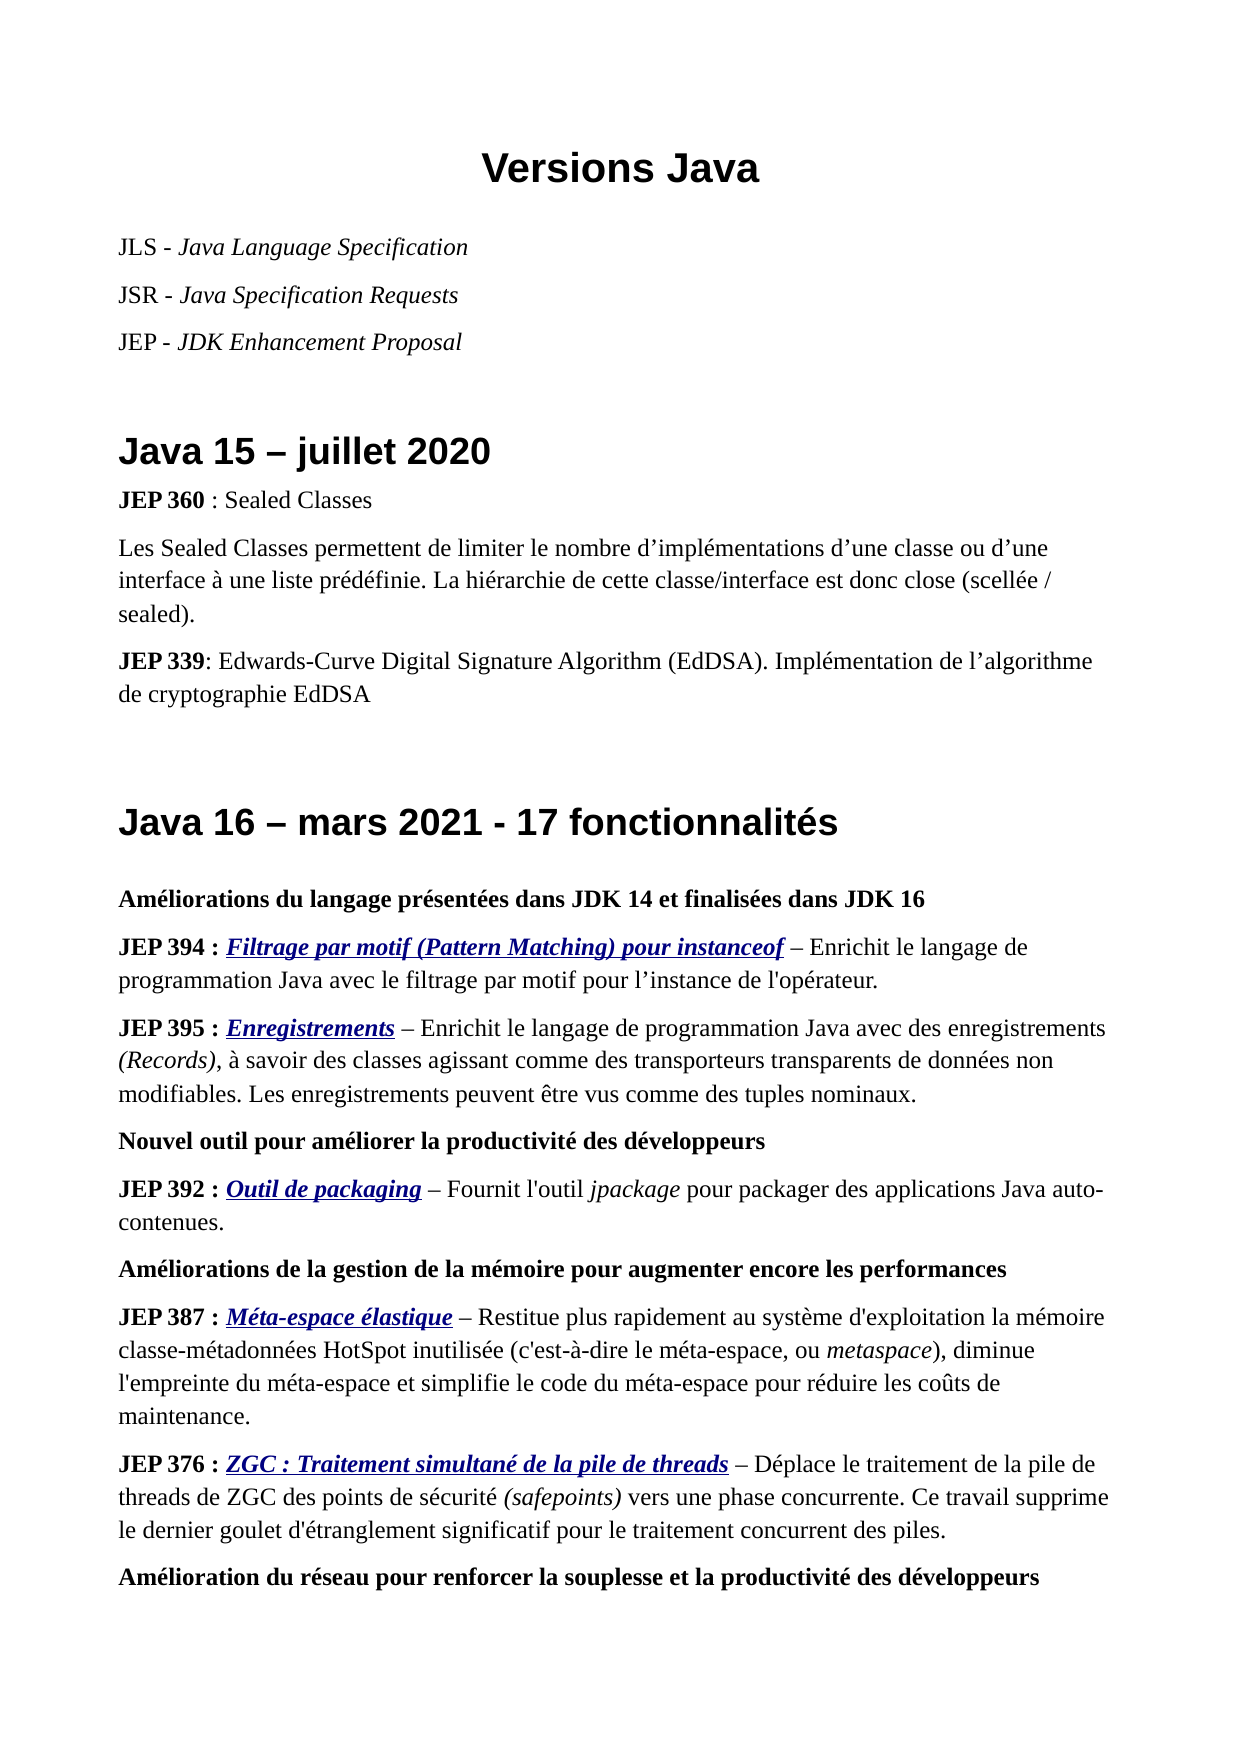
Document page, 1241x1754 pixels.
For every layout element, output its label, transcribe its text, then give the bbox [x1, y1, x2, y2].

text JEP 360 : Sealed Classes [118, 485, 1122, 514]
text JEP 376 : ZGC : Traitement simultané de la pile de threads – Déplace le traitement de la pile de threads de ZGC des points de sécurité (safepoints) vers une phase concurrente. Ce travail supprime le dernier goulet d'étranglement significatif pour le traitement concurrent des piles. [118, 1449, 1122, 1543]
text JEP 387 : Méta-espace élastique – Restitue plus rapidement au système d'exploitation la mémoire classe-métadonnées HotSpot inutilisée (c'est-à-dire le méta-espace, ou metaspace), diminue l'empreinte du méta-espace et simplifie le code du méta-espace pour réduire les coûts de maintenance. [118, 1302, 1122, 1430]
subtitle Java 16 – mars 2021 - 17 fonctionnalités [118, 799, 1122, 843]
text JEP 395 : Enregistrements – Enrichit le langage de programmation Java avec des enregistrements (Records), à savoir des classes agissant comme des transporteurs transparents de données non modifiables. Les enregistrements peuvent être vus comme des tuples nominaux. [118, 1013, 1122, 1107]
text Améliorations du langage présentées dans JDK 14 et finalisées dans JDK 16 [118, 884, 1122, 913]
text JLS - Java Language Specification [118, 232, 1122, 261]
text JEP 339: Edwards-Curve Digital Signature Algorithm (EdDSA). Implémentation de l’algorithme de cryptographie EdDSA [118, 646, 1122, 708]
title Versions Java [118, 143, 1122, 191]
text Les Sealed Classes permettent de limiter le nombre d’implémentations d’une classe ou d’une interface à une liste prédéfinie. La hiérarchie de cette classe/interface est donc close (scellée / sealed). [118, 533, 1122, 627]
text JEP - JDK Enhancement Proposal [118, 327, 1122, 356]
text JEP 394 : Filtrage par motif (Pattern Matching) pour instanceof – Enrichit le langage de programmation Java avec le filtrage par motif pour l’instance de l'opérateur. [118, 932, 1122, 994]
text Améliorations de la gestion de la mémoire pour augmenter encore les performances [118, 1254, 1122, 1283]
subtitle Java 15 – juillet 2020 [118, 429, 1122, 472]
text JEP 392 : Outil de packaging – Fournit l'outil jpackage pour packager des applications Java auto-contenues. [118, 1174, 1122, 1236]
text Nouvel outil pour améliorer la productivité des développeurs [118, 1126, 1122, 1155]
text Amélioration du réseau pour renforcer la souplesse et la productivité des développeurs [118, 1562, 1122, 1591]
text JSR - Java Specification Requests [118, 280, 1122, 309]
